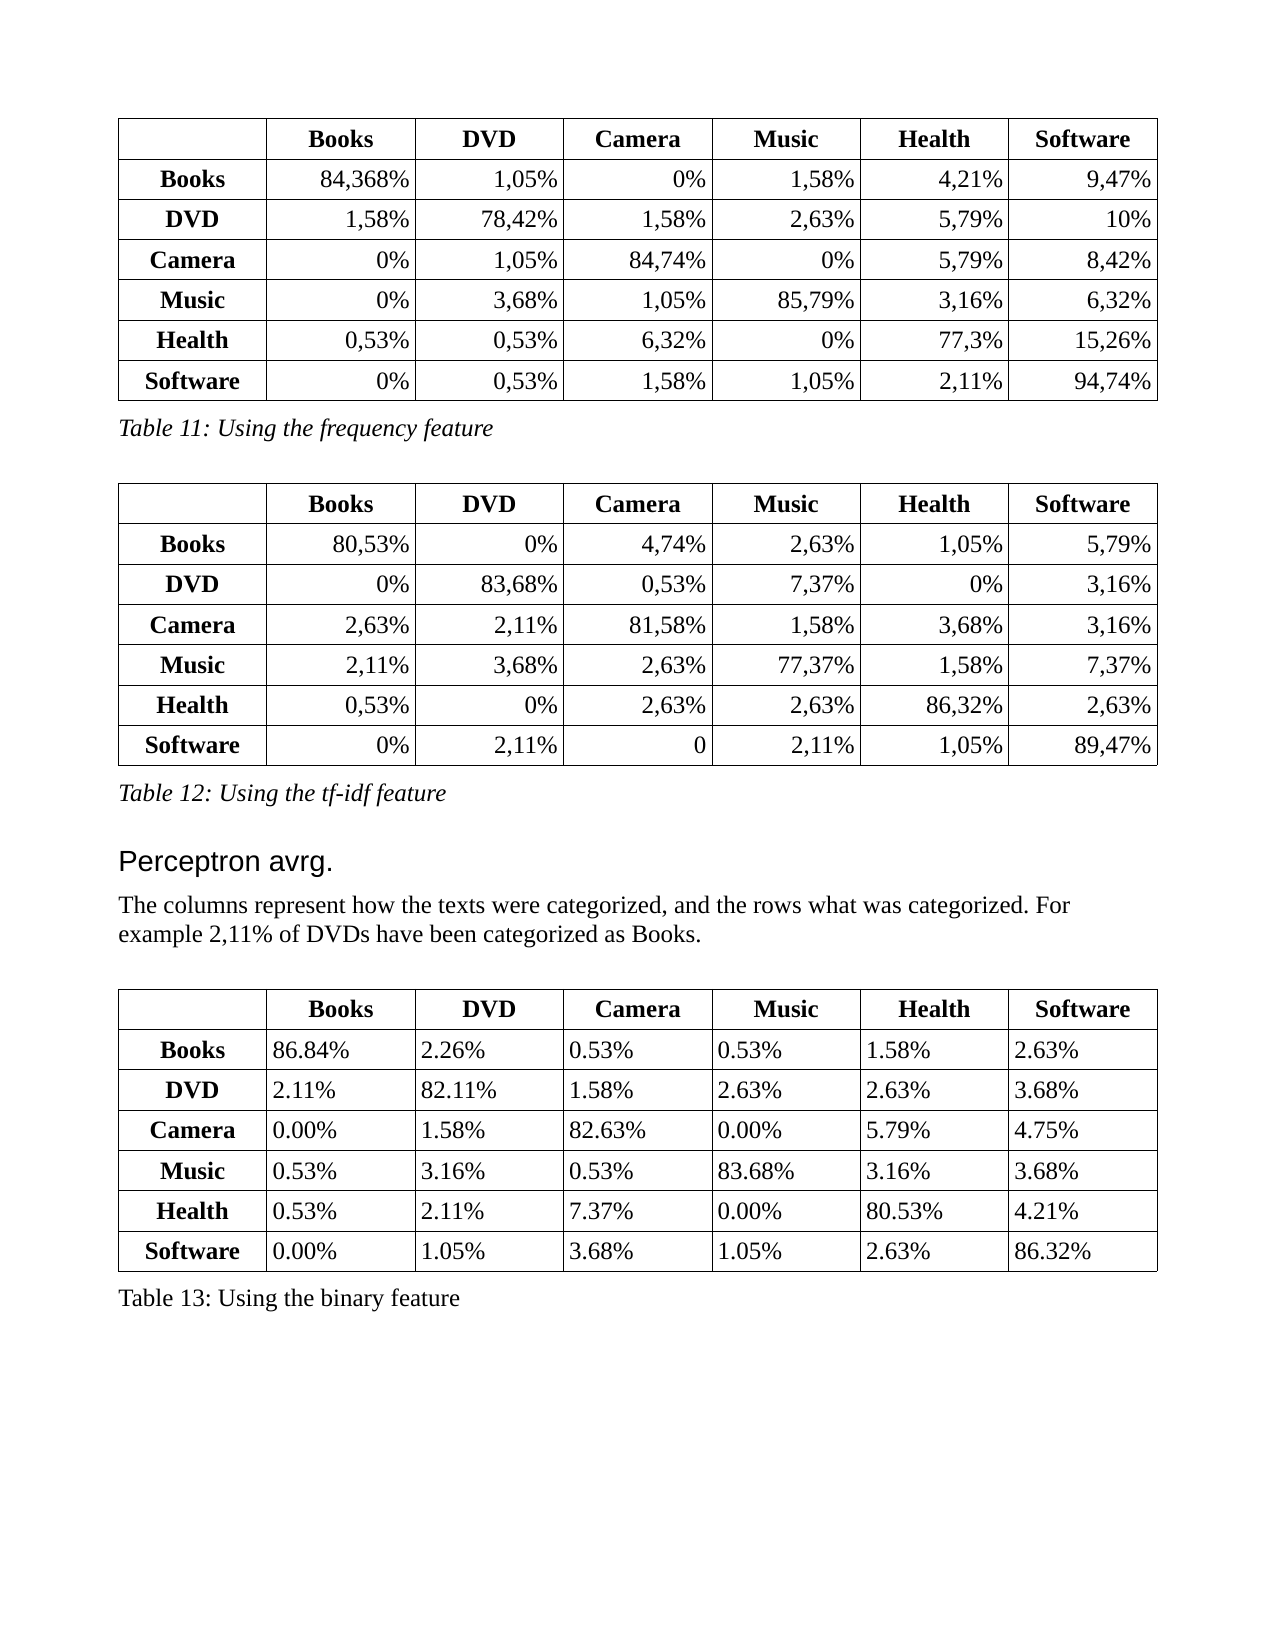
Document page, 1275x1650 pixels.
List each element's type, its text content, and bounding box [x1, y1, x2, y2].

table_cell 9,47% [1009, 160, 1157, 199]
text The columns represent how the texts were categorized, and the rows what was categorized. For example 2,11% of DVDs have been categorized as Books. [118, 890, 1157, 947]
table_cell 2,63% [564, 645, 712, 684]
table_header Books [267, 990, 415, 1029]
table_cell 2,11% [416, 726, 563, 765]
table_header Music [713, 990, 860, 1029]
table_cell 1,58% [713, 605, 860, 644]
table_cell 2,63% [564, 686, 712, 725]
table_header Books [267, 119, 415, 158]
table_cell 2,11% [713, 726, 860, 765]
table_cell 3,68% [416, 280, 563, 320]
table_cell 0,53% [267, 686, 415, 725]
table_cell Music [119, 645, 266, 684]
table_cell 3,16% [1009, 605, 1157, 644]
table_cell 94,74% [1009, 361, 1157, 400]
table_cell Health [119, 686, 266, 725]
table_cell 85,79% [713, 280, 860, 320]
table_cell Health [119, 321, 266, 360]
table_cell 3.16% [416, 1151, 563, 1190]
table_header DVD [416, 484, 563, 523]
table_cell Music [119, 1151, 266, 1190]
table_cell 86.84% [267, 1030, 415, 1069]
table_cell 3.68% [1009, 1151, 1157, 1190]
table_cell 0.53% [267, 1151, 415, 1190]
table_cell Camera [119, 240, 266, 279]
table_cell 2,11% [861, 361, 1008, 400]
table_cell DVD [119, 1070, 266, 1110]
table_cell 0.00% [267, 1111, 415, 1150]
table_cell 2.26% [416, 1030, 563, 1069]
table_cell 78,42% [416, 200, 563, 239]
table_header Health [861, 484, 1008, 523]
table_cell 83,68% [416, 565, 563, 604]
table_header Health [861, 990, 1008, 1029]
table_header [119, 990, 266, 1029]
table_cell 0.00% [267, 1232, 415, 1271]
table_header Music [713, 119, 860, 158]
table_cell 1,05% [713, 361, 860, 400]
table_cell 86,32% [861, 686, 1008, 725]
table_cell 2,63% [267, 605, 415, 644]
table_cell 10% [1009, 200, 1157, 239]
table_cell 5.79% [861, 1111, 1008, 1150]
table_cell 2,63% [713, 200, 860, 239]
table_cell 82.63% [564, 1111, 712, 1150]
table_header Music [713, 484, 860, 523]
table_cell 4.21% [1009, 1191, 1157, 1231]
table_header Software [1009, 990, 1157, 1029]
table_cell 0.00% [713, 1111, 860, 1150]
table_cell 0% [267, 280, 415, 320]
table_cell 1,05% [416, 240, 563, 279]
table_cell 84,368% [267, 160, 415, 199]
table_cell 80,53% [267, 524, 415, 563]
table_cell 8,42% [1009, 240, 1157, 279]
table_cell 1,58% [861, 645, 1008, 684]
table_cell 3.16% [861, 1151, 1008, 1190]
table_cell 7.37% [564, 1191, 712, 1231]
table_header DVD [416, 990, 563, 1029]
table_cell 15,26% [1009, 321, 1157, 360]
table_header DVD [416, 119, 563, 158]
table_cell 4,74% [564, 524, 712, 563]
table_header Camera [564, 484, 712, 523]
table_cell 1,05% [861, 726, 1008, 765]
table_header [119, 119, 266, 158]
table_cell 1.58% [416, 1111, 563, 1150]
table_cell 4.75% [1009, 1111, 1157, 1150]
table_cell 3,16% [1009, 565, 1157, 604]
table_cell 84,74% [564, 240, 712, 279]
table_cell 80.53% [861, 1191, 1008, 1231]
title Perceptron avrg. [118, 844, 1157, 877]
table_cell 0.00% [713, 1191, 860, 1231]
table_header Camera [564, 990, 712, 1029]
table_cell 0% [861, 565, 1008, 604]
table_cell Books [119, 160, 266, 199]
table_cell 7,37% [713, 565, 860, 604]
table_cell Camera [119, 605, 266, 644]
table_cell DVD [119, 200, 266, 239]
table_header Camera [564, 119, 712, 158]
table_cell 2,63% [713, 686, 860, 725]
table_cell 1.05% [416, 1232, 563, 1271]
text Table 13: Using the binary feature [118, 1283, 1157, 1312]
table_cell 5,79% [1009, 524, 1157, 563]
table_cell 2.63% [1009, 1030, 1157, 1069]
table_cell Camera [119, 1111, 266, 1150]
table_cell 0% [416, 686, 563, 725]
table_cell Books [119, 524, 266, 563]
table_cell 6,32% [564, 321, 712, 360]
table_cell 0% [267, 565, 415, 604]
table_cell 89,47% [1009, 726, 1157, 765]
table_cell 1,05% [861, 524, 1008, 563]
table_cell 2,11% [267, 645, 415, 684]
table_cell 1,05% [564, 280, 712, 320]
table_header Books [267, 484, 415, 523]
table_cell 1.58% [861, 1030, 1008, 1069]
table_cell 86.32% [1009, 1232, 1157, 1271]
table_cell 3.68% [564, 1232, 712, 1271]
table_cell Software [119, 726, 266, 765]
table_cell 0% [267, 240, 415, 279]
table_cell 1.58% [564, 1070, 712, 1110]
table_cell 1,58% [713, 160, 860, 199]
table_cell 0.53% [267, 1191, 415, 1231]
table_cell Health [119, 1191, 266, 1231]
table_cell DVD [119, 565, 266, 604]
table_cell 1.05% [713, 1232, 860, 1271]
table_cell Books [119, 1030, 266, 1069]
table_cell 82.11% [416, 1070, 563, 1110]
table_cell 77,3% [861, 321, 1008, 360]
table_cell 2.63% [861, 1070, 1008, 1110]
table_cell 0% [564, 160, 712, 199]
table_cell 2,63% [1009, 686, 1157, 725]
table_cell 5,79% [861, 200, 1008, 239]
table_header Software [1009, 484, 1157, 523]
table_cell 4,21% [861, 160, 1008, 199]
text Table 11: Using the frequency feature [118, 413, 1157, 442]
table_cell 0,53% [564, 565, 712, 604]
table_cell 0.53% [713, 1030, 860, 1069]
table_cell 7,37% [1009, 645, 1157, 684]
table_cell 2.63% [861, 1232, 1008, 1271]
table_cell 81,58% [564, 605, 712, 644]
table_cell 0% [713, 321, 860, 360]
table_cell 0.53% [564, 1030, 712, 1069]
table_cell 3,16% [861, 280, 1008, 320]
table_cell 0,53% [267, 321, 415, 360]
table_cell 2.63% [713, 1070, 860, 1110]
table_cell 83.68% [713, 1151, 860, 1190]
table_cell 1,58% [564, 361, 712, 400]
table_header [119, 484, 266, 523]
table_cell 0% [267, 726, 415, 765]
table_cell 3,68% [416, 645, 563, 684]
table_cell 2,11% [416, 605, 563, 644]
table_cell 3,68% [861, 605, 1008, 644]
table_cell Software [119, 1232, 266, 1271]
table_cell 3.68% [1009, 1070, 1157, 1110]
table_cell 0% [416, 524, 563, 563]
table_cell 2.11% [416, 1191, 563, 1231]
text Table 12: Using the tf-idf feature [118, 778, 1157, 806]
table_cell 2.11% [267, 1070, 415, 1110]
table_cell 6,32% [1009, 280, 1157, 320]
table_header Health [861, 119, 1008, 158]
table_cell 5,79% [861, 240, 1008, 279]
table_cell 2,63% [713, 524, 860, 563]
table_cell 0,53% [416, 321, 563, 360]
table_cell Music [119, 280, 266, 320]
table_cell 0,53% [416, 361, 563, 400]
table_cell 0.53% [564, 1151, 712, 1190]
table_cell 0% [713, 240, 860, 279]
table_cell 0% [267, 361, 415, 400]
table_cell 1,58% [267, 200, 415, 239]
table_cell 0 [564, 726, 712, 765]
table_cell 1,58% [564, 200, 712, 239]
table_cell Software [119, 361, 266, 400]
table_cell 1,05% [416, 160, 563, 199]
table_cell 77,37% [713, 645, 860, 684]
table_header Software [1009, 119, 1157, 158]
